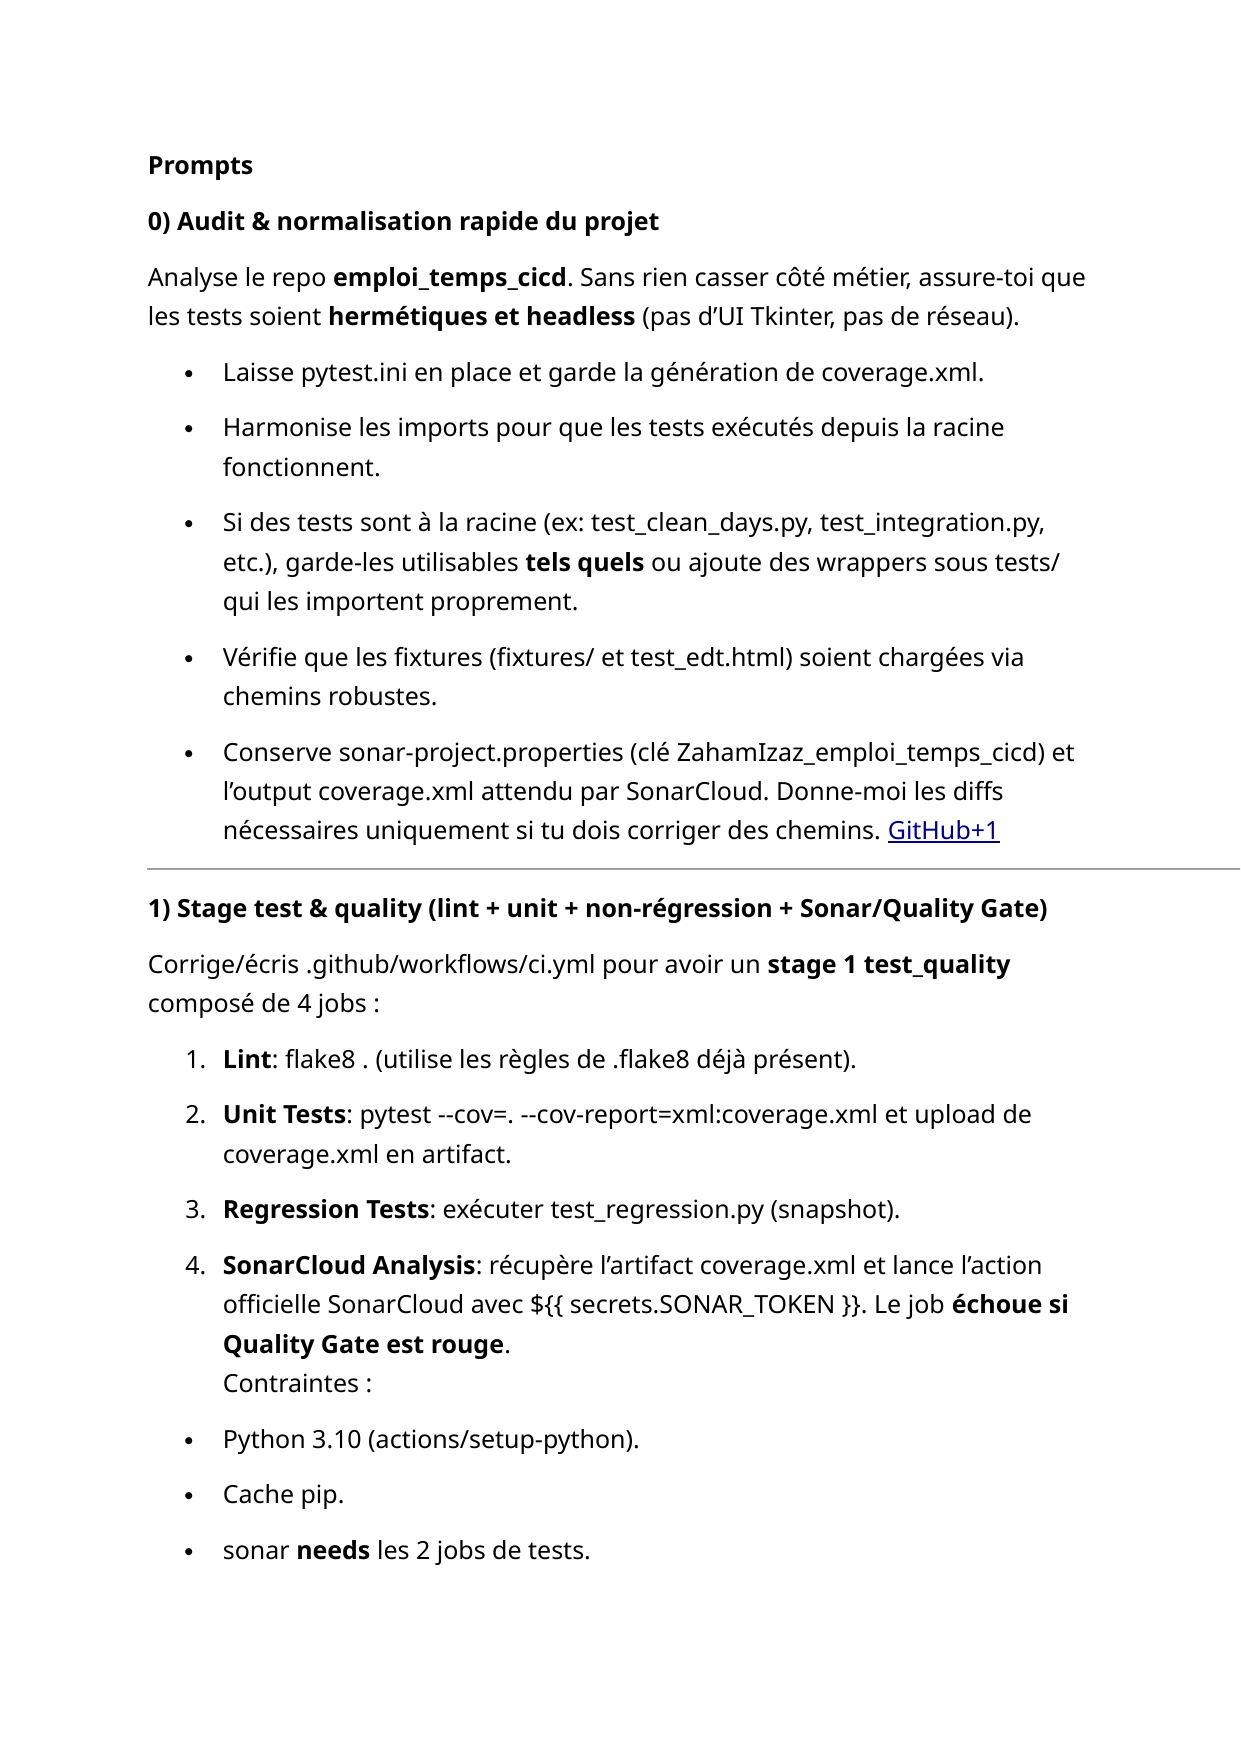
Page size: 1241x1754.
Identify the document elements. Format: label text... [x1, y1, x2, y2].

list Si des tests sont à la racine (ex: test_clean_days.py, test_integration.py, etc.), garde-les utilisables tels quels ou ajoute des wrappers sous tests/ qui les importent proprement. [185, 505, 1093, 617]
list Conserve sonar-project.properties (clé ZahamIzaz_emploi_temps_cicd) et l’output coverage.xml attendu par SonarCloud. Donne-moi les diffs nécessaires uniquement si tu dois corriger des chemins. GitHub+1 [185, 734, 1093, 847]
list Lint: flake8 . (utilise les règles de .flake8 déjà présent). [185, 1041, 1093, 1075]
list Harmonise les imports pour que les tests exécutés depuis la racine fonctionnent. [185, 410, 1093, 483]
list SonarCloud Analysis: récupère l’artifact coverage.xml et lance l’action officielle SonarCloud avec ${{ secrets.SONAR_TOKEN }}. Le job échoue si Quality Gate est rouge. Contraintes : [185, 1248, 1093, 1399]
list Laisse pytest.ini en place et garde la génération de coverage.xml. [185, 354, 1093, 388]
list Vérifie que les fixtures (fixtures/ et test_edt.html) soient chargées via chemins robustes. [185, 639, 1093, 712]
list Python 3.10 (actions/setup-python). [185, 1421, 1093, 1455]
list Cache pip. [185, 1477, 1093, 1511]
list sonar needs les 2 jobs de tests. [185, 1533, 1093, 1567]
text Prompts [148, 148, 1093, 182]
text 0) Audit & normalisation rapide du projet [148, 203, 1093, 237]
list Unit Tests: pytest --cov=. --cov-report=xml:coverage.xml et upload de coverage.xml en artifact. [185, 1097, 1093, 1170]
text Corrige/écris .github/workflows/ci.yml pour avoir un stage 1 test_quality composé de 4 jobs : [148, 946, 1093, 1019]
text 1) Stage test & quality (lint + unit + non-régression + Sonar/Quality Gate) [148, 891, 1093, 924]
text Analyse le repo emploi_temps_cicd. Sans rien casser côté métier, assure-toi que les tests soient hermétiques et headless (pas d’UI Tkinter, pas de réseau). [148, 259, 1093, 332]
list Regression Tests: exécuter test_regression.py (snapshot). [185, 1192, 1093, 1226]
